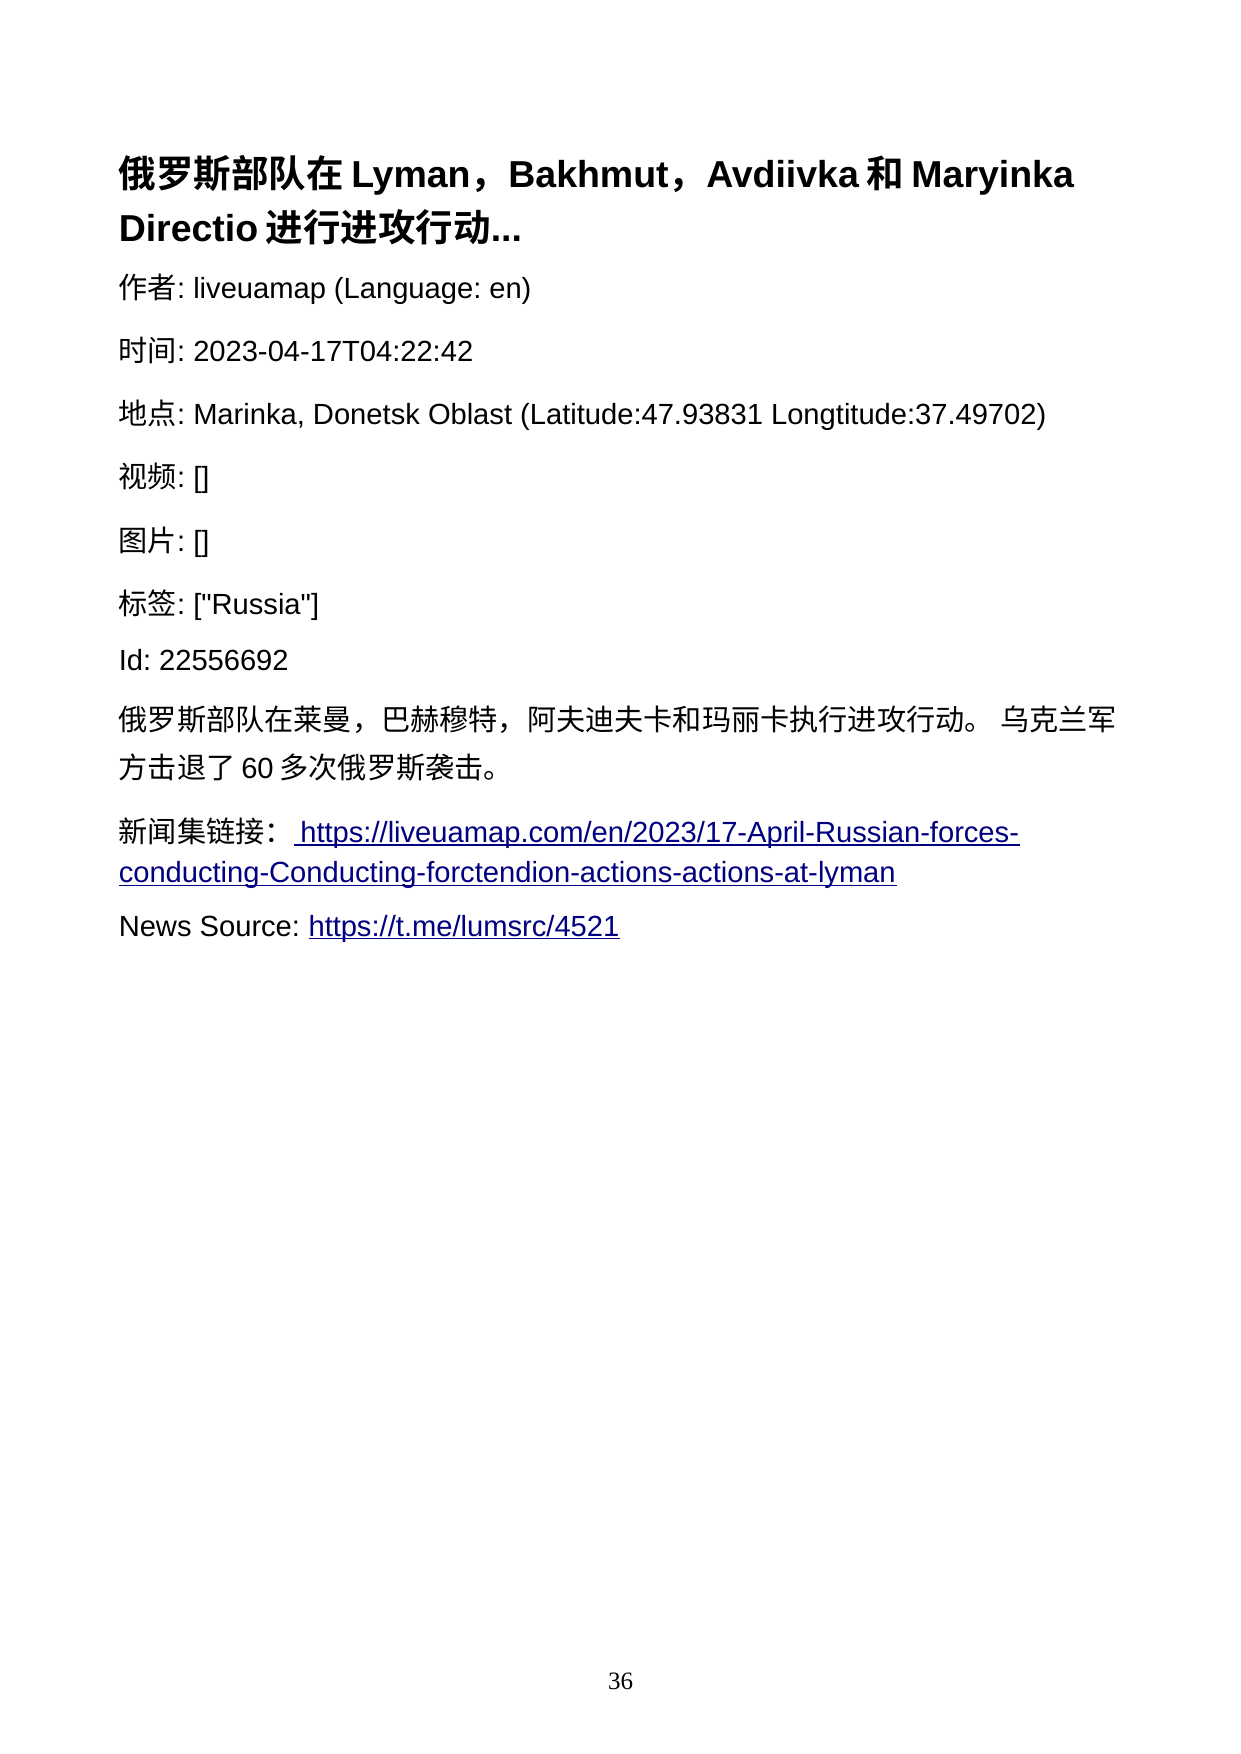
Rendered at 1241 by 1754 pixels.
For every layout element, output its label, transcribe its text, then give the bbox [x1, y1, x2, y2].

text 时间: 2023-04-17T04:22:42 [118, 328, 1122, 370]
text 作者: liveuamap (Language: en) [118, 264, 1122, 307]
text 标签: ["Russia"] [118, 580, 1122, 622]
text 图片: [] [118, 517, 1122, 559]
text 俄罗斯部队在莱曼，巴赫穆特，阿夫迪夫卡和玛丽卡执行进攻行动。 乌克兰军方击退了60多次俄罗斯袭击。 [118, 696, 1122, 787]
text 视频: [] [118, 454, 1122, 496]
text 地点: Marinka, Donetsk Oblast (Latitude:47.93831 Longtitude:37.49702) [118, 391, 1122, 433]
text 新闻集链接： https://liveuamap.com/en/2023/17-April-Russian-forces-conducting-Conducting-forctendion-actions-actions-at-lyman [118, 808, 1122, 889]
subtitle 俄罗斯部队在Lyman，Bakhmut，Avdiivka和Maryinka Directio进行进攻行动... [118, 143, 1122, 252]
text News Source: https://t.me/lumsrc/4521 [118, 908, 1122, 942]
text Id: 22556692 [118, 643, 1122, 677]
